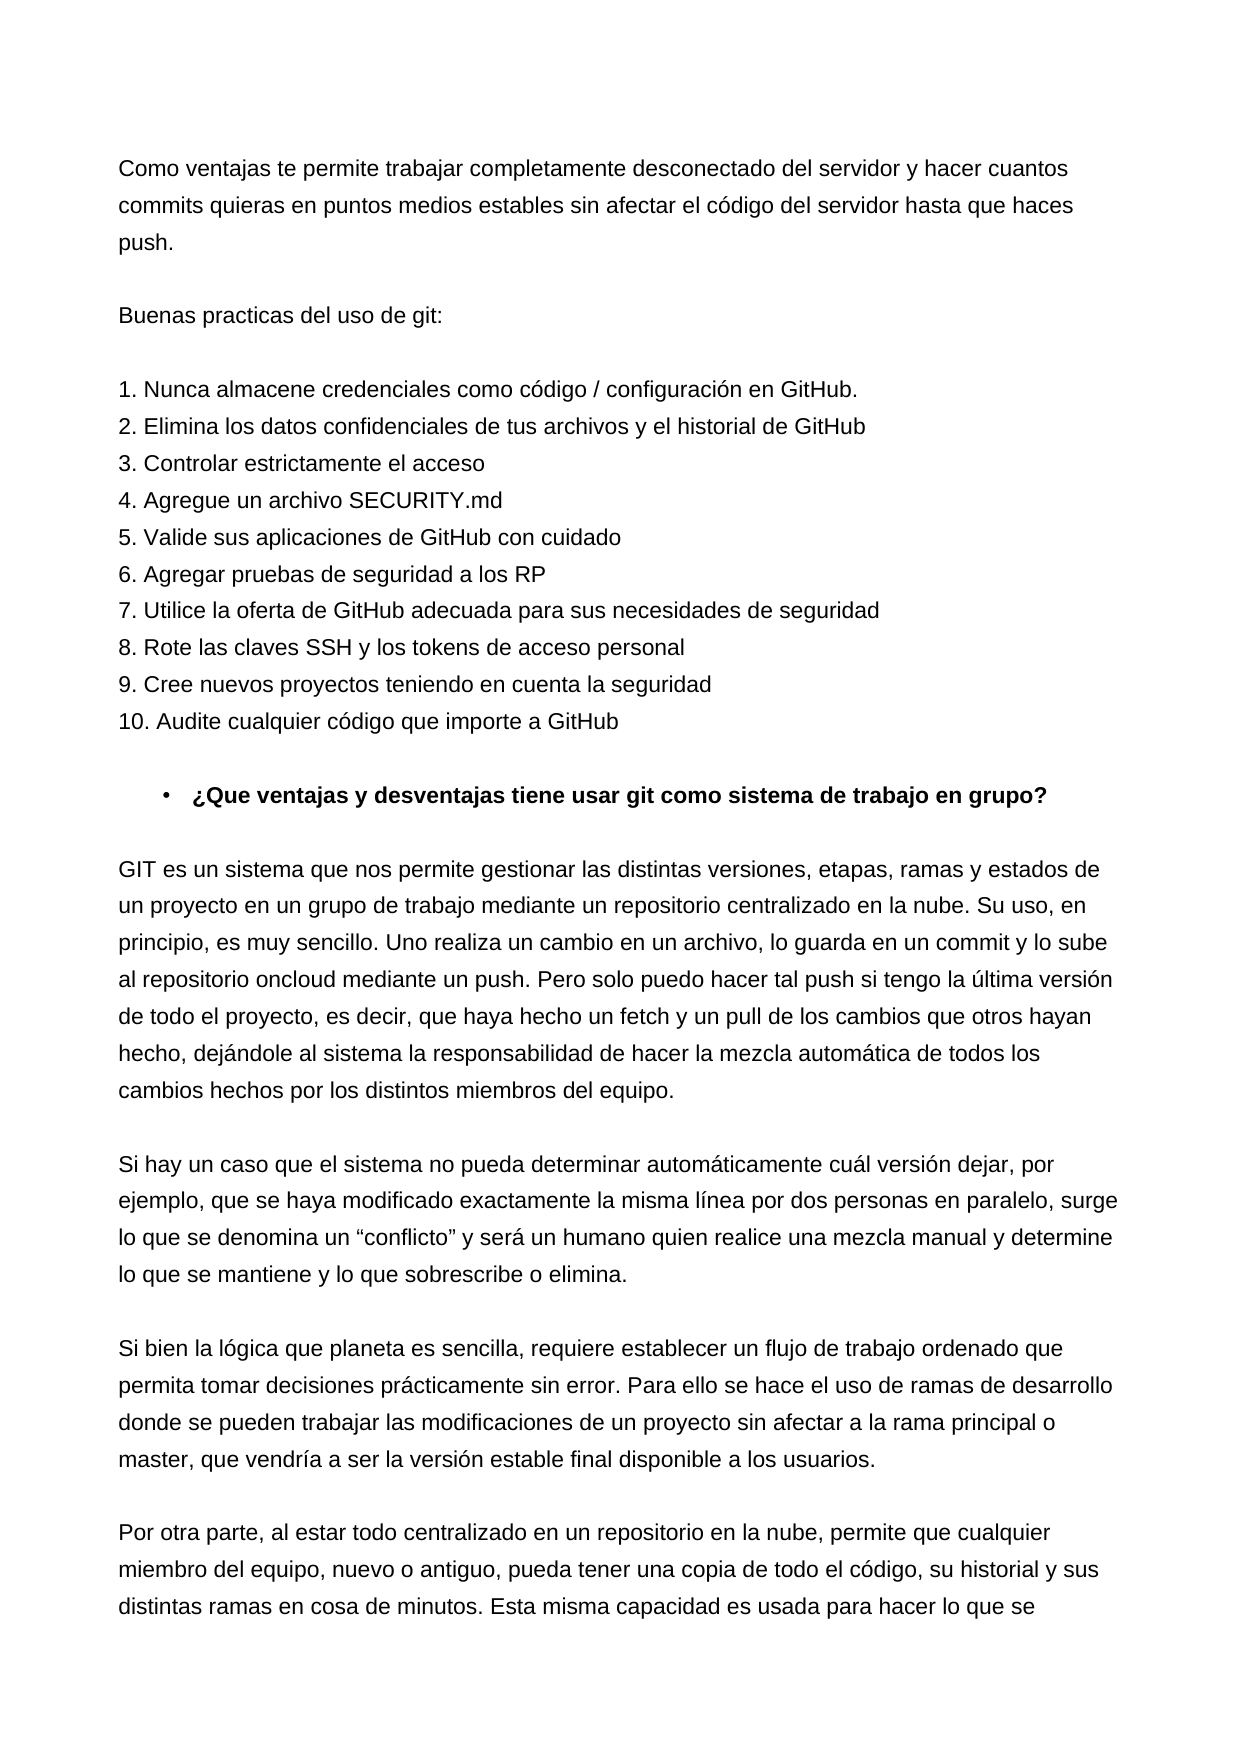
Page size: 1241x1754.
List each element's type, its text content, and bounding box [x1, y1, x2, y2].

text 2. Elimina los datos confidenciales de tus archivos y el historial de GitHub [118, 413, 1122, 439]
text 10. Audite cualquier código que importe a GitHub [118, 708, 1122, 734]
text 7. Utilice la oferta de GitHub adecuada para sus necesidades de seguridad [118, 597, 1122, 624]
text 9. Cree nuevos proyectos teniendo en cuenta la seguridad [118, 671, 1122, 698]
text Si hay un caso que el sistema no pueda determinar automáticamente cuál versión dejar, por ejemplo, que se haya modificado exactamente la misma línea por dos personas en paralelo, surge lo que se denomina un “conflicto” y será un humano quien realice una mezcla manual y determine lo que se mantiene y lo que sobrescribe o elimina. [118, 1151, 1122, 1288]
text 3. Controlar estrictamente el acceso [118, 450, 1122, 476]
text Por otra parte, al estar todo centralizado en un repositorio en la nube, permite que cualquier miembro del equipo, nuevo o antiguo, pueda tener una copia de todo el código, su historial y sus distintas ramas en cosa de minutos. Esta misma capacidad es usada para hacer lo que se [118, 1519, 1122, 1619]
list ¿Que ventajas y desventajas tiene usar git como sistema de trabajo en grupo? [162, 782, 1122, 808]
text 4. Agregue un archivo SECURITY.md [118, 487, 1122, 513]
text 8. Rote las claves SSH y los tokens de acceso personal [118, 634, 1122, 661]
text Como ventajas te permite trabajar completamente desconectado del servidor y hacer cuantos commits quieras en puntos medios estables sin afectar el código del servidor hasta que haces push. [118, 155, 1122, 255]
text 1. Nunca almacene credenciales como código / configuración en GitHub. [118, 376, 1122, 403]
text GIT es un sistema que nos permite gestionar las distintas versiones, etapas, ramas y estados de un proyecto en un grupo de trabajo mediante un repositorio centralizado en la nube. Su uso, en principio, es muy sencillo. Uno realiza un cambio en un archivo, lo guarda en un commit y lo sube al repositorio oncloud mediante un push. Pero solo puedo hacer tal push si tengo la última versión de todo el proyecto, es decir, que haya hecho un fetch y un pull de los cambios que otros hayan hecho, dejándole al sistema la responsabilidad de hacer la mezcla automática de todos los cambios hechos por los distintos miembros del equipo. [118, 856, 1122, 1103]
text Si bien la lógica que planeta es sencilla, requiere establecer un flujo de trabajo ordenado que permita tomar decisiones prácticamente sin error. Para ello se hace el uso de ramas de desarrollo donde se pueden trabajar las modificaciones de un proyecto sin afectar a la rama principal o master, que vendría a ser la versión estable final disponible a los usuarios. [118, 1335, 1122, 1472]
text 5. Valide sus aplicaciones de GitHub con cuidado [118, 524, 1122, 550]
text Buenas practicas del uso de git: [118, 302, 1122, 329]
text 6. Agregar pruebas de seguridad a los RP [118, 561, 1122, 587]
